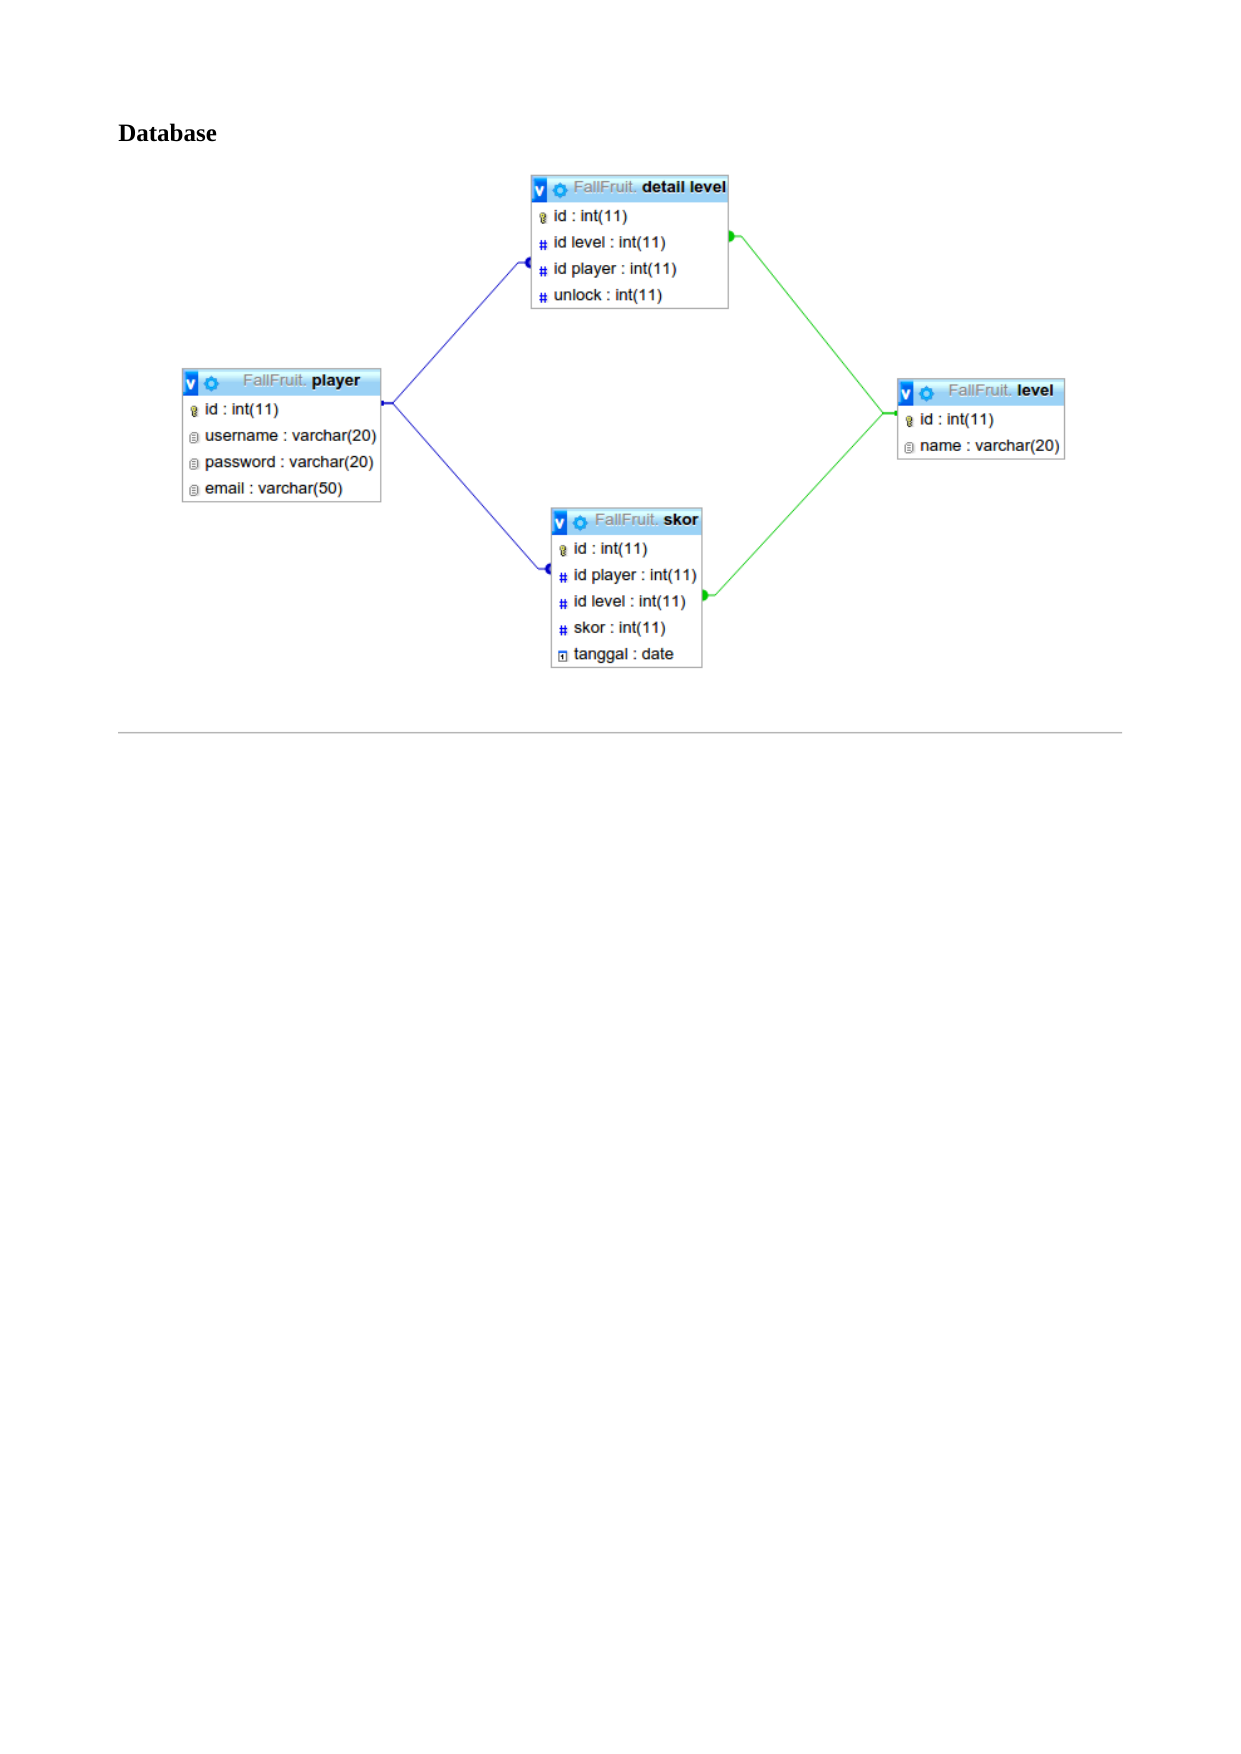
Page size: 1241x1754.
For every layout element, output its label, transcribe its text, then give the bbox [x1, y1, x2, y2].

text Database [118, 118, 1122, 146]
picture [118, 146, 1123, 746]
